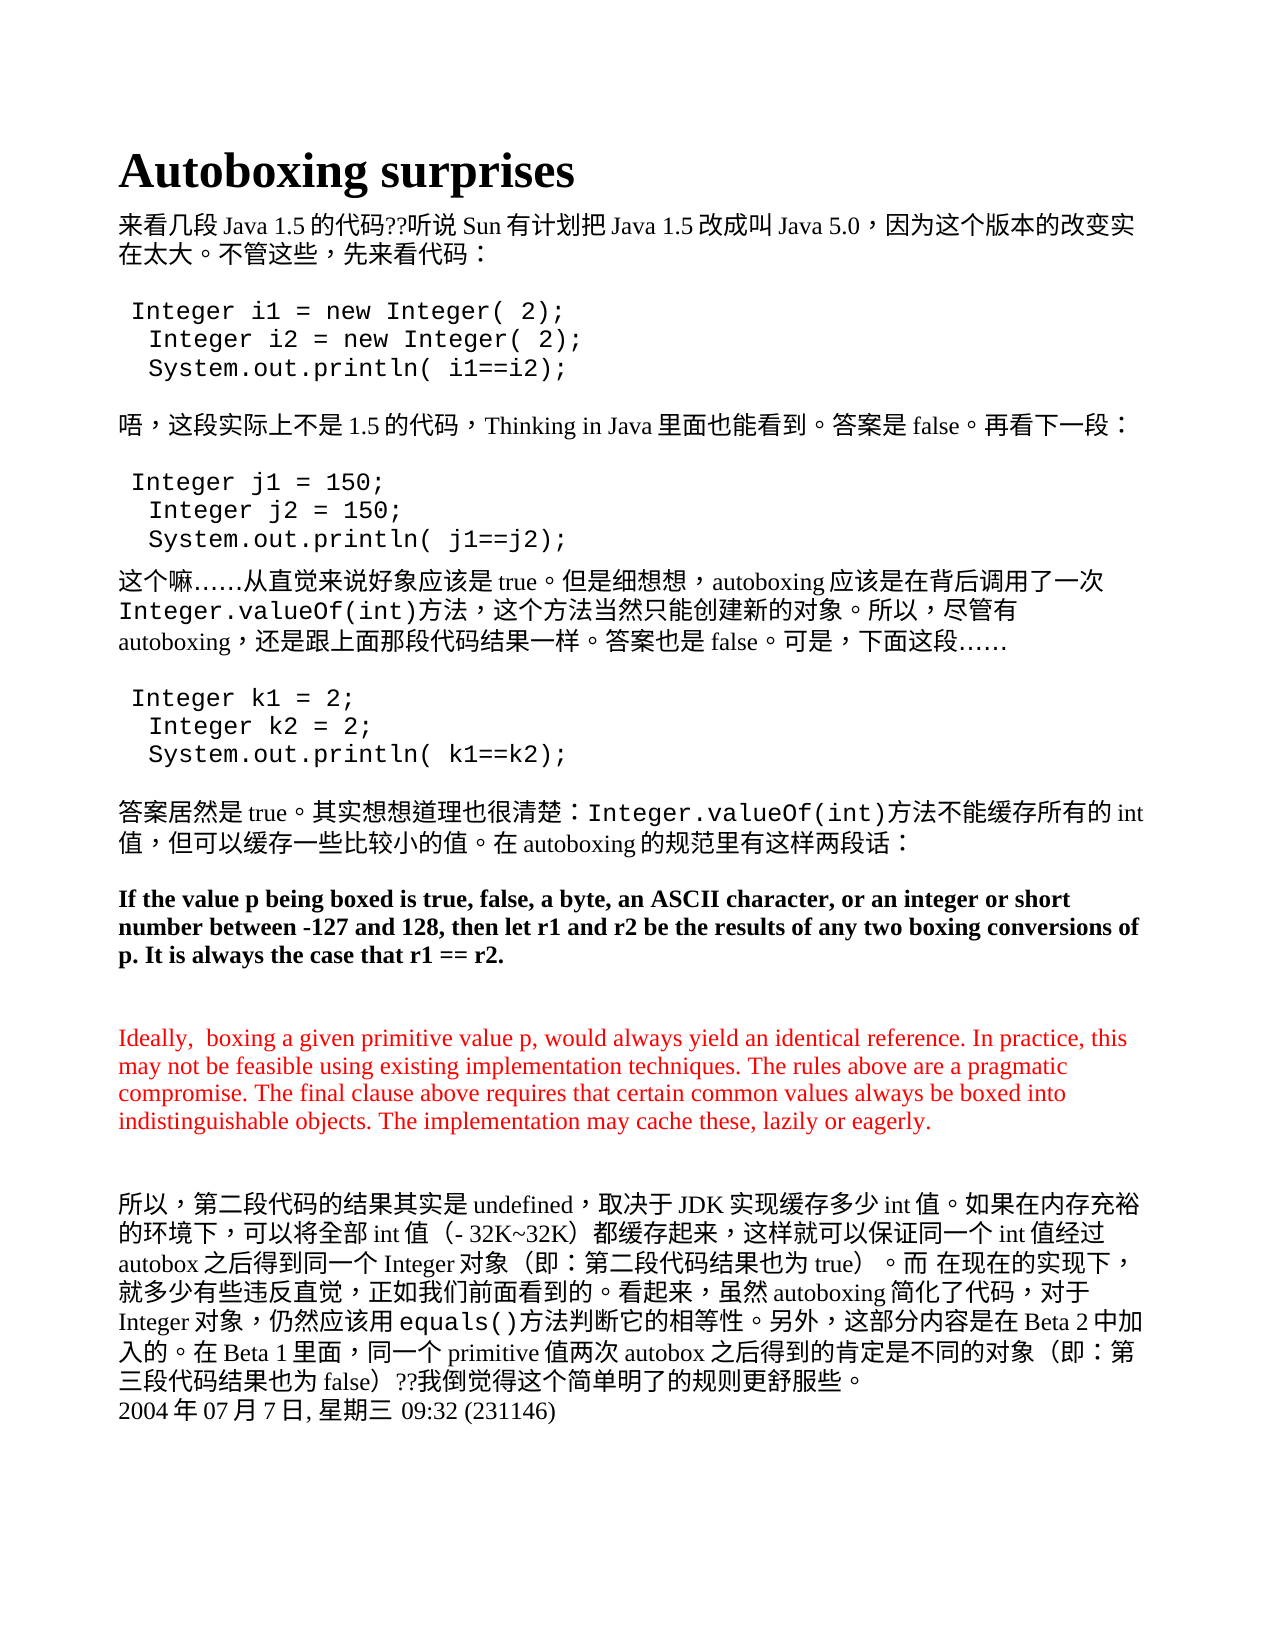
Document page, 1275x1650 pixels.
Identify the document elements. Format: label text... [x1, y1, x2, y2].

text Integer j1 = 150; Integer j2 = 150; System.out.println( j1==j2); [118, 468, 1157, 554]
text 唔，这段实际上不是1.5的代码，Thinking in Java里面也能看到。答案是false。再看下一段： [118, 411, 1157, 440]
text 所以，第二段代码的结果其实是undefined，取决于JDK实现缓存多少int值。如果在内存充裕的环境下，可以将全部int值（- 32K~32K）都缓存起来，这样就可以保证同一个int值经过autobox之后得到同一个Integer对象（即：第二段代码结果也为true）。而 在现在的实现下，就多少有些违反直觉，正如我们前面看到的。看起来，虽然autoboxing简化了代码，对于Integer对象，仍然应该用equals()方法判断它的相等性。另外，这部分内容是在Beta 2中加入的。在Beta 1里面，同一个primitive值两次autobox之后得到的肯定是不同的对象（即：第三段代码结果也为false）??我倒觉得这个简单明了的规则更舒服些。 [118, 1190, 1157, 1396]
text 2004年07月7日, 星期三 09:32 (231146) [118, 1396, 1157, 1425]
text 答案居然是true。其实想想道理也很清楚：Integer.valueOf(int)方法不能缓存所有的int值，但可以缓存一些比较小的值。在autoboxing的规范里有这样两段话： [118, 798, 1157, 858]
text Integer k1 = 2; Integer k2 = 2; System.out.println( k1==k2); [118, 684, 1157, 770]
text Integer i1 = new Integer( 2); Integer i2 = new Integer( 2); System.out.println( i1==i2); [118, 297, 1157, 383]
text 这个嘛……从直觉来说好象应该是true。但是细想想，autoboxing应该是在背后调用了一次Integer.valueOf(int)方法，这个方法当然只能创建新的对象。所以，尽管有autoboxing，还是跟上面那段代码结果一样。答案也是false。可是，下面这段…… [118, 567, 1157, 656]
text If the value p being boxed is true, false, a byte, an ASCII character, or an integer or short number between -127 and 128, then let r1 and r2 be the results of any two boxing conversions of p. It is always the case that r1 == r2. Ideally, boxing a given primitive value p, would always yield an identical reference. In practice, this may not be feasible using existing implementation techniques. The rules above are a pragmatic compromise. The final clause above requires that certain common values always be boxed into indistinguishable objects. The implementation may cache these, lazily or eagerly. [118, 886, 1157, 1135]
subtitle Autoboxing surprises [118, 143, 1157, 198]
text 来看几段Java 1.5的代码??听说Sun有计划把Java 1.5改成叫Java 5.0，因为这个版本的改变实在太大。不管这些，先来看代码： [118, 211, 1157, 269]
